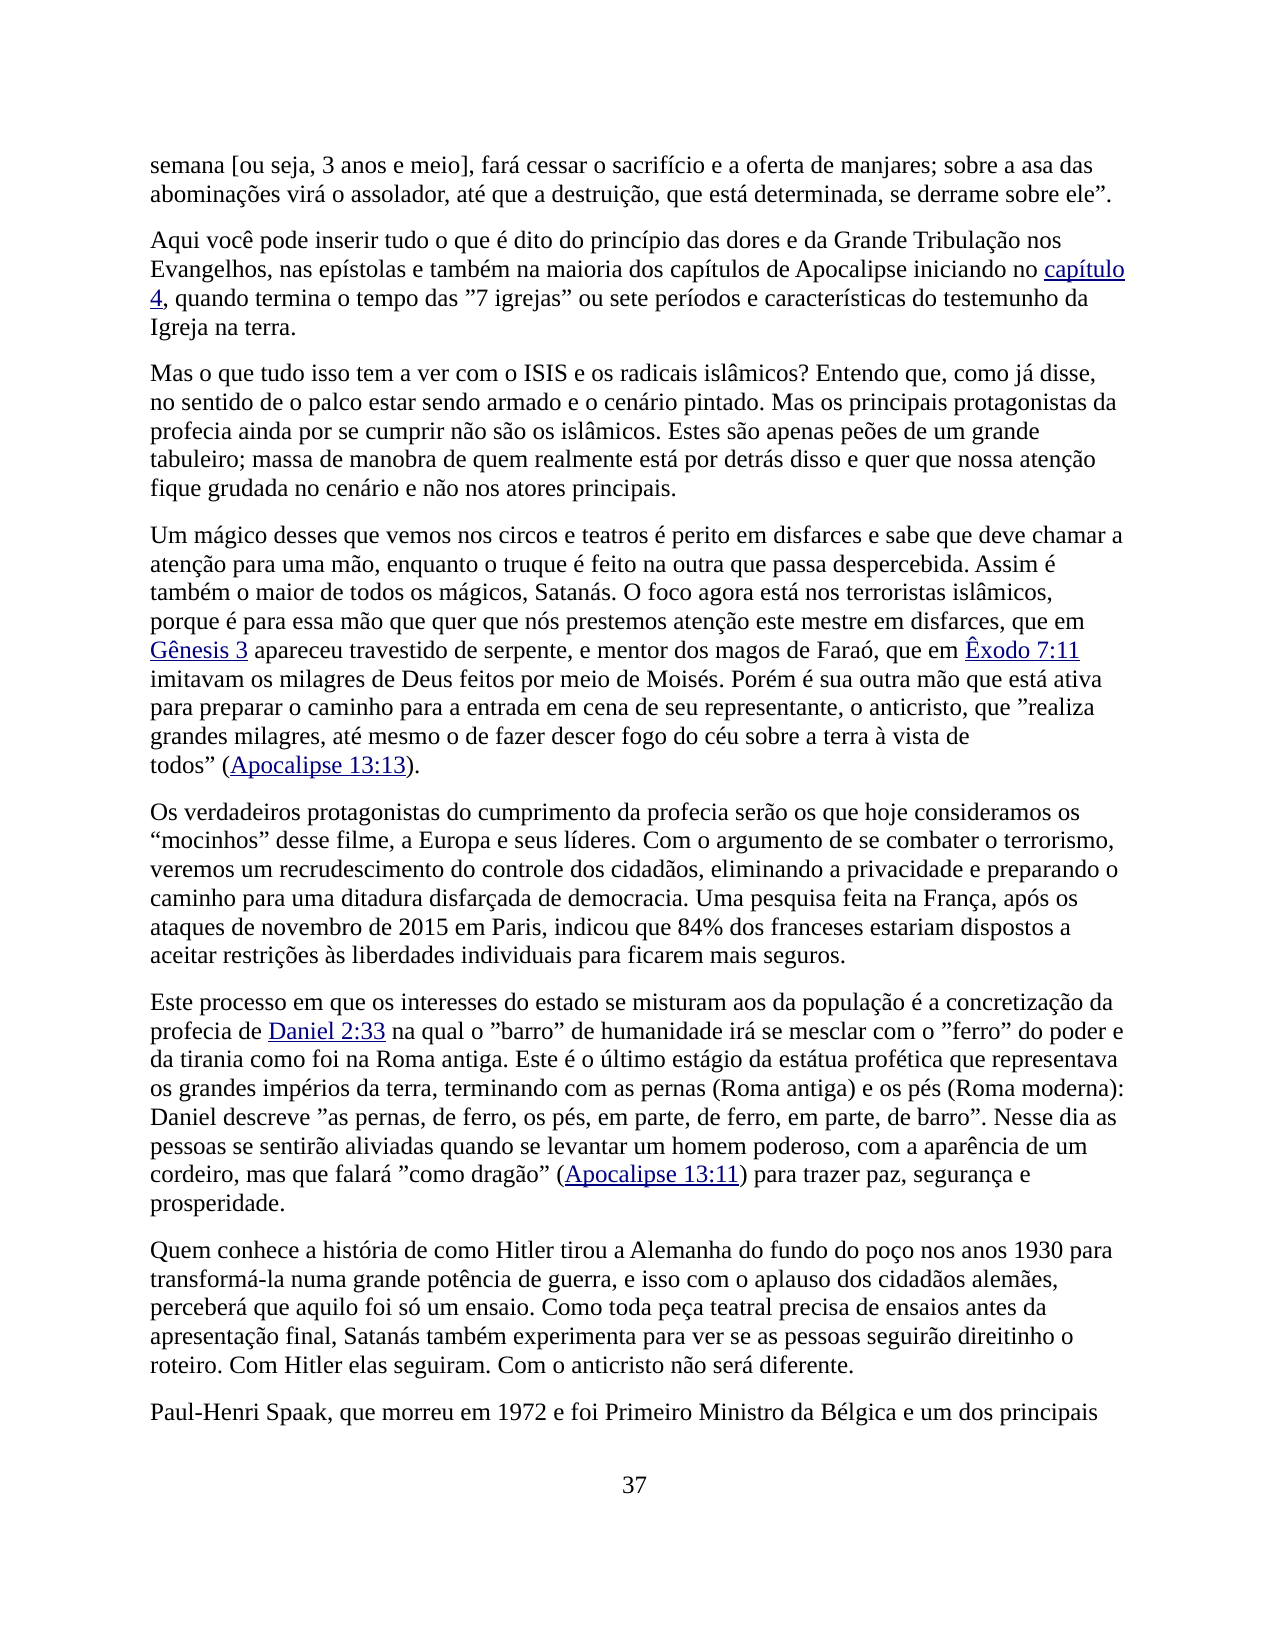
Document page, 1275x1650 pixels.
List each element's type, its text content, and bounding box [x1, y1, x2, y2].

text Paul-Henri Spaak, que morreu em 1972 e foi Primeiro Ministro da Bélgica e um dos principais [150, 1397, 1125, 1425]
text Aqui você pode inserir tudo o que é dito do princípio das dores e da Grande Tribulação nos Evangelhos, nas epístolas e também na maioria dos capítulos de Apocalipse iniciando no capítulo 4, quando termina o tempo das ”7 igrejas” ou sete períodos e características do testemunho da Igreja na terra. [150, 225, 1125, 340]
text semana [ou seja, 3 anos e meio], fará cessar o sacrifício e a oferta de manjares; sobre a asa das abominações virá o assolador, até que a destruição, que está determinada, se derrame sobre ele”. [150, 150, 1125, 207]
text Mas o que tudo isso tem a ver com o ISIS e os radicais islâmicos? Entendo que, como já disse, no sentido de o palco estar sendo armado e o cenário pintado. Mas os principais protagonistas da profecia ainda por se cumprir não são os islâmicos. Estes são apenas peões de um grande tabuleiro; massa de manobra de quem realmente está por detrás disso e quer que nossa atenção fique grudada no cenário e não nos atores principais. [150, 358, 1125, 502]
text Os verdadeiros protagonistas do cumprimento da profecia serão os que hoje consideramos os “mocinhos” desse filme, a Europa e seus líderes. Com o argumento de se combater o terrorismo, veremos um recrudescimento do controle dos cidadãos, eliminando a privacidade e preparando o caminho para uma ditadura disfarçada de democracia. Uma pesquisa feita na França, após os ataques de novembro de 2015 em Paris, indicou que 84% dos franceses estariam dispostos a aceitar restrições às liberdades individuais para ficarem mais seguros. [150, 797, 1125, 969]
text Este processo em que os interesses do estado se misturam aos da população é a concretização da profecia de Daniel 2:33 na qual o ”barro” de humanidade irá se mesclar com o ”ferro” do poder e da tirania como foi na Roma antiga. Este é o último estágio da estátua profética que representava os grandes impérios da terra, terminando com as pernas (Roma antiga) e os pés (Roma moderna): Daniel descreve ”as pernas, de ferro, os pés, em parte, de ferro, em parte, de barro”. Nesse dia as pessoas se sentirão aliviadas quando se levantar um homem poderoso, com a aparência de um cordeiro, mas que falará ”como dragão” (Apocalipse 13:11) para trazer paz, segurança e prosperidade. [150, 987, 1125, 1217]
text Quem conhece a história de como Hitler tirou a Alemanha do fundo do poço nos anos 1930 para transformá-la numa grande potência de guerra, e isso com o aplauso dos cidadãos alemães, perceberá que aquilo foi só um ensaio. Como toda peça teatral precisa de ensaios antes da apresentação final, Satanás também experimenta para ver se as pessoas seguirão direitinho o roteiro. Com Hitler elas seguiram. Com o anticristo não será diferente. [150, 1235, 1125, 1379]
text Um mágico desses que vemos nos circos e teatros é perito em disfarces e sabe que deve chamar a atenção para uma mão, enquanto o truque é feito na outra que passa despercebida. Assim é também o maior de todos os mágicos, Satanás. O foco agora está nos terroristas islâmicos, porque é para essa mão que quer que nós prestemos atenção este mestre em disfarces, que em Gênesis 3 apareceu travestido de serpente, e mentor dos magos de Faraó, que em Êxodo 7:11 imitavam os milagres de Deus feitos por meio de Moisés. Porém é sua outra mão que está ativa para preparar o caminho para a entrada em cena de seu representante, o anticristo, que ”realiza grandes milagres, até mesmo o de fazer descer fogo do céu sobre a terra à vista de todos” (Apocalipse 13:13). [150, 520, 1125, 779]
